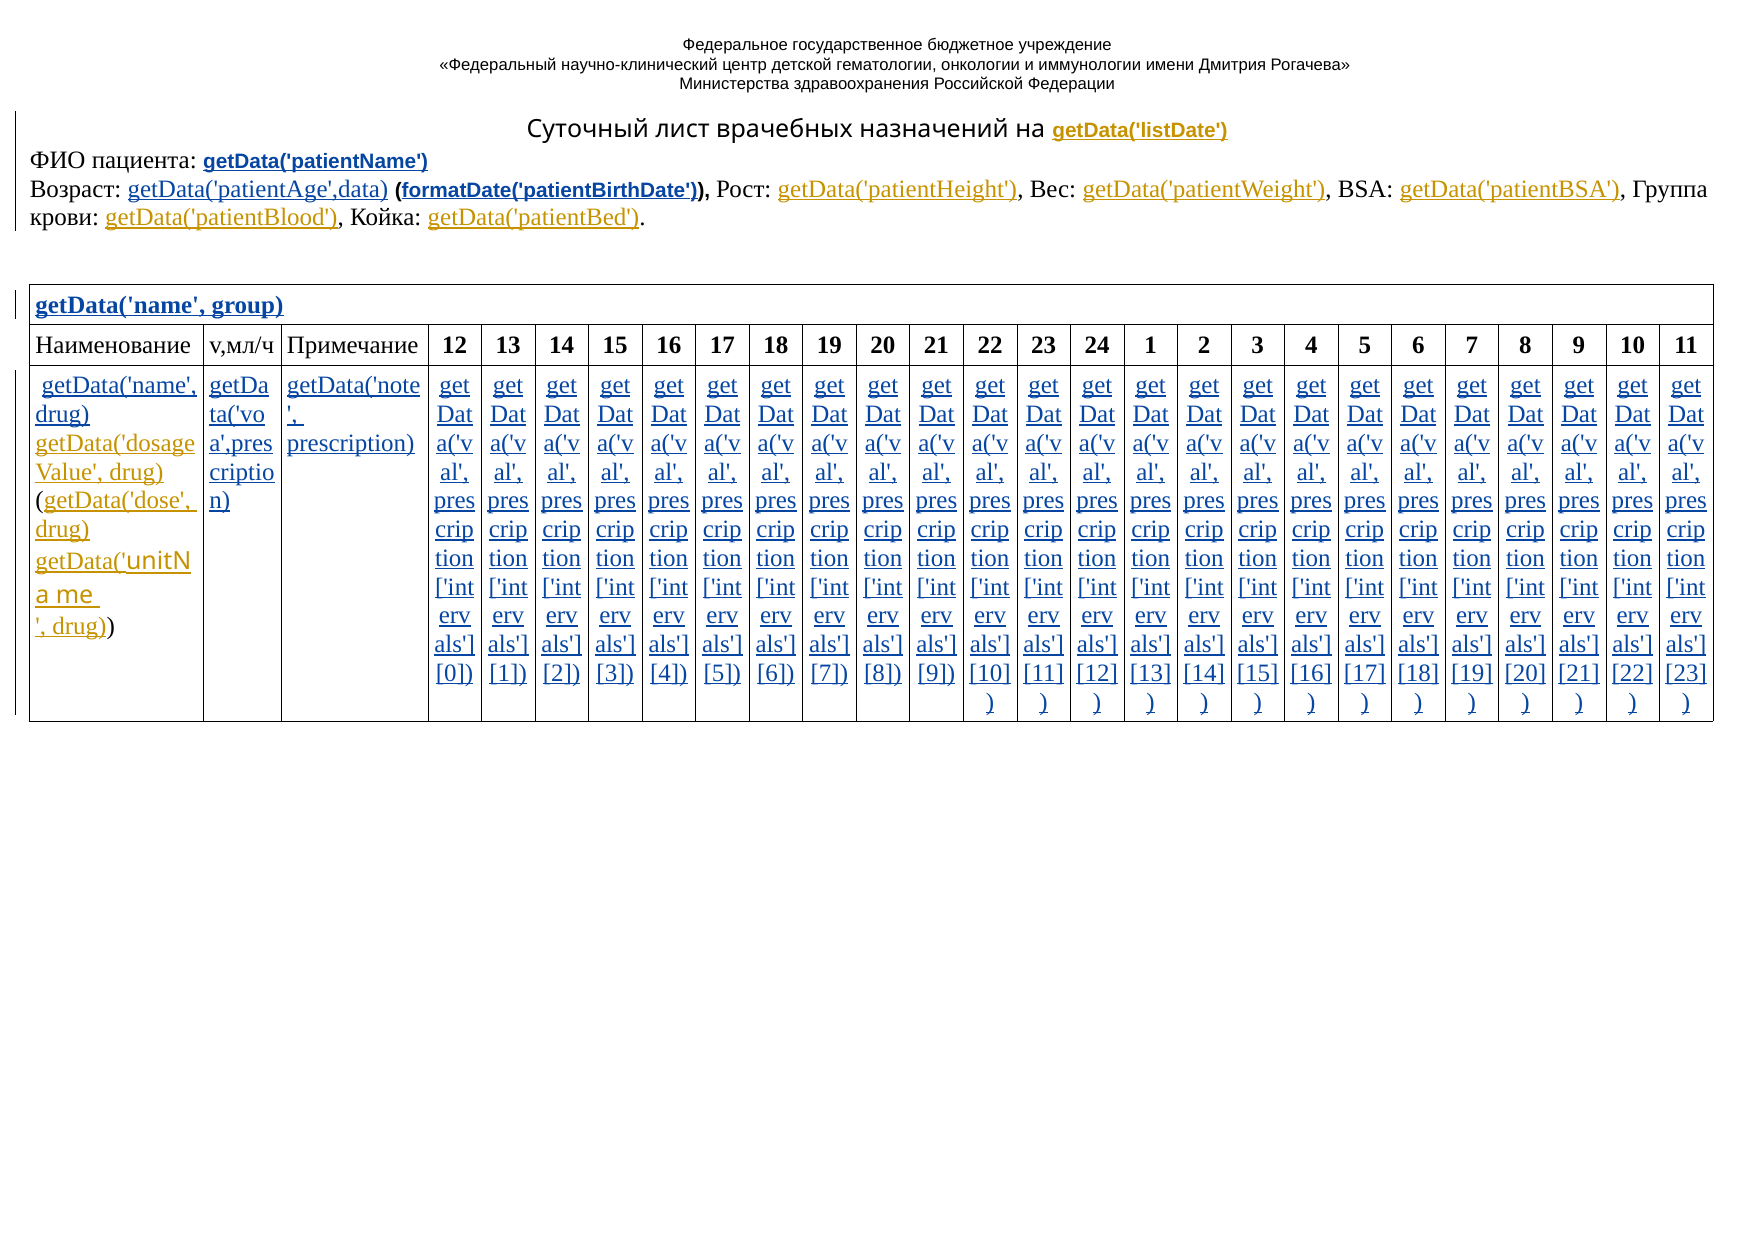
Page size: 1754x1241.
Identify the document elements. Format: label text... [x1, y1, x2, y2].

table_cell v,мл/ч [204, 325, 281, 364]
table_cell 20 [857, 325, 909, 364]
table_cell 2 [1178, 325, 1231, 364]
table_cell 18 [750, 325, 802, 364]
table_cell getData('val', prescription['intervals'][18]) [1392, 366, 1445, 721]
table_header [30, 30, 239, 111]
table_cell getData('val', prescription['intervals'][14]) [1178, 366, 1231, 721]
text Суточный лист врачебных назначений на getData('listDate') [29, 111, 1724, 145]
table_cell 4 [1285, 325, 1338, 364]
text Возраст: getData('patientAge',data) (formatDate('patientBirthDate')), Рост: getData('patientHeight'), Вес: getData('patientWeight'), BSA: getData('patientBSA'), Группа крови: getData('patientBlood'), Койка: getData('patientBed'). [29, 174, 1724, 231]
table_cell getData('val', prescription['intervals'][12]) [1071, 366, 1124, 721]
table_cell getData('val', prescription['intervals'][23]) [1660, 366, 1713, 721]
table_cell getData('val', prescription['intervals'][17]) [1339, 366, 1391, 721]
table_cell 12 [429, 325, 481, 364]
table_cell 5 [1339, 325, 1391, 364]
table_cell getData('val', prescription['intervals'][5]) [696, 366, 749, 721]
table_cell Примечание [282, 325, 428, 364]
table_cell getData('val', prescription['intervals'][15]) [1232, 366, 1284, 721]
table_cell 22 [964, 325, 1017, 364]
table_cell getData('val', prescription['intervals'][6]) [750, 366, 802, 721]
table_cell 10 [1607, 325, 1659, 364]
table_cell getData('val', prescription['intervals'][22]) [1607, 366, 1659, 721]
table_cell 9 [1553, 325, 1606, 364]
table_cell 16 [643, 325, 695, 364]
table_cell getData('val', prescription['intervals'][19]) [1446, 366, 1498, 721]
table_cell getData('val', prescription['intervals'][16]) [1285, 366, 1338, 721]
table_cell 11 [1660, 325, 1713, 364]
table_cell 15 [589, 325, 642, 364]
table_header [1555, 30, 1725, 111]
table_header Федеральное государственное бюджетное учреждение «Федеральный научно-клинический центр детской гематологии, онкологии и иммунологии имени Дмитрия Рогачева» Министерства здравоохранения Российской Федерации [239, 30, 1555, 111]
table_cell getData('val', prescription['intervals'][3]) [589, 366, 642, 721]
table_cell getData('val', prescription['intervals'][20]) [1499, 366, 1552, 721]
table_cell 6 [1392, 325, 1445, 364]
table_cell getData('val', prescription['intervals'][9]) [910, 366, 963, 721]
table_cell 3 [1232, 325, 1284, 364]
table_cell getData('val', prescription['intervals'][0]) [429, 366, 481, 721]
table_cell getData('val', prescription['intervals'][13]) [1125, 366, 1177, 721]
table_cell getData('val', prescription['intervals'][2]) [536, 366, 588, 721]
table_cell Наименование [30, 325, 203, 364]
table_cell 8 [1499, 325, 1552, 364]
table_cell getData('val', prescription['intervals'][8]) [857, 366, 909, 721]
table_cell 1 [1125, 325, 1177, 364]
table_cell getData('val', prescription['intervals'][21]) [1553, 366, 1606, 721]
table_cell 19 [803, 325, 856, 364]
table_header getData('name', group) [30, 285, 1713, 324]
table_cell 7 [1446, 325, 1498, 364]
table_cell getData('voa',prescription) [204, 366, 281, 721]
table_cell getData('val', prescription['intervals'][7]) [803, 366, 856, 721]
text ФИО пациента: getData('patientName') [29, 145, 1724, 174]
table_cell getData('note', prescription) [282, 366, 428, 721]
table_cell getData('val', prescription['intervals'][10]) [964, 366, 1017, 721]
table_cell 23 [1018, 325, 1070, 364]
table_cell 17 [696, 325, 749, 364]
table_cell 21 [910, 325, 963, 364]
table_cell 24 [1071, 325, 1124, 364]
table_cell getData('val', prescription['intervals'][4]) [643, 366, 695, 721]
table_cell getData('val', prescription['intervals'][1]) [482, 366, 535, 721]
table_cell getData('val', prescription['intervals'][11]) [1018, 366, 1070, 721]
table_cell getData('name', drug) getData('dosageValue', drug) (getData('dose', drug) getData('unitNa me ', drug)) [30, 366, 203, 721]
table_cell 13 [482, 325, 535, 364]
table_cell 14 [536, 325, 588, 364]
